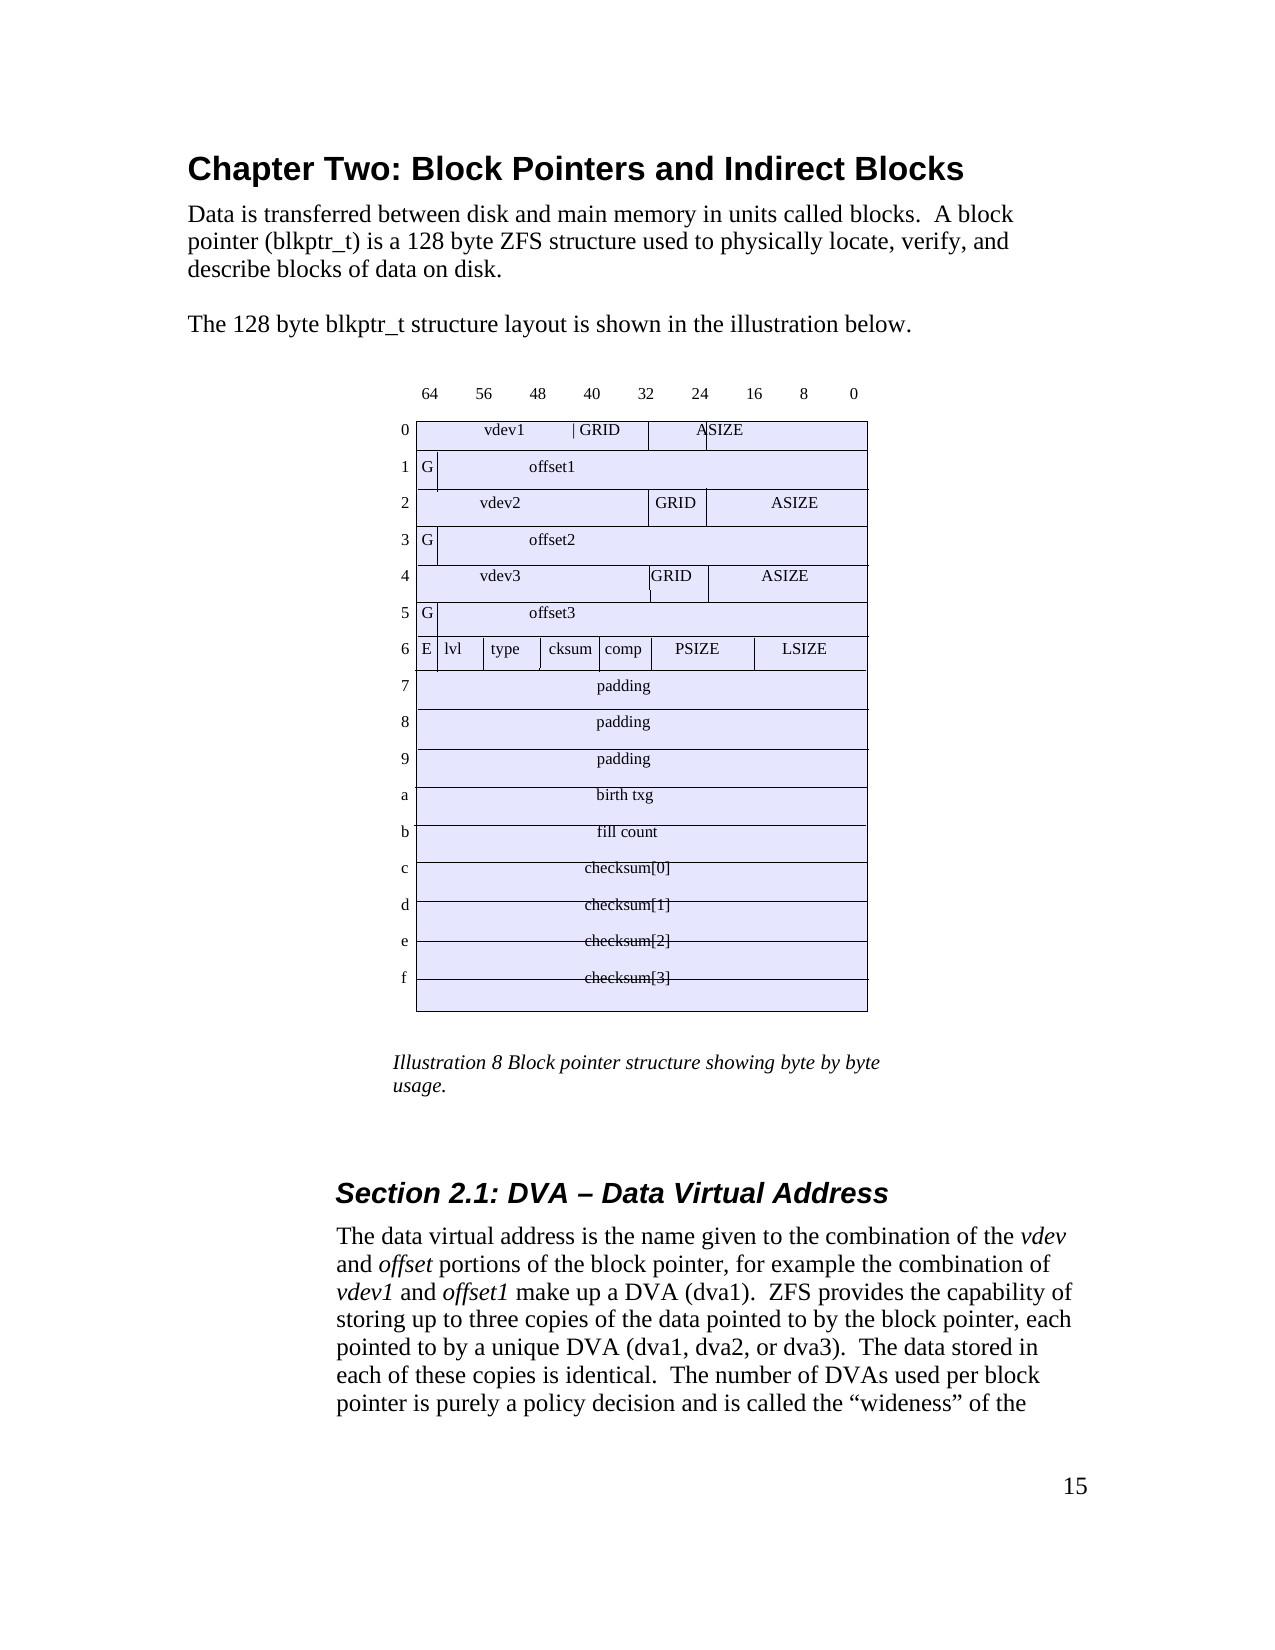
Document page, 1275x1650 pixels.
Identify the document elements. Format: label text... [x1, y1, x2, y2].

subtitle Chapter Two: Block Pointers and Indirect Blocks [187, 150, 1087, 187]
text Data is transferred between disk and main memory in units called blocks. A block pointer (blkptr_t) is a 128 byte ZFS structure used to physically locate, verify, and describe blocks of data on disk. [187, 200, 1087, 283]
subtitle Section 2.1: DVA – Data Virtual Address [187, 1177, 1087, 1210]
text Illustration 8 Block pointer structure showing byte by byte usage. [393, 366, 882, 1097]
text The data virtual address is the name given to the combination of the vdev and offset portions of the block pointer, for example the combination of vdev1 and offset1 make up a DVA (dva1). ZFS provides the capability of storing up to three copies of the data pointed to by the block pointer, each pointed to by a unique DVA (dva1, dva2, or dva3). The data stored in each of these copies is identical. The number of DVAs used per block pointer is purely a policy decision and is called the “wideness” of the [336, 1222, 1087, 1416]
text The 128 byte blkptr_t structure layout is shown in the illustration below. [187, 311, 1087, 338]
